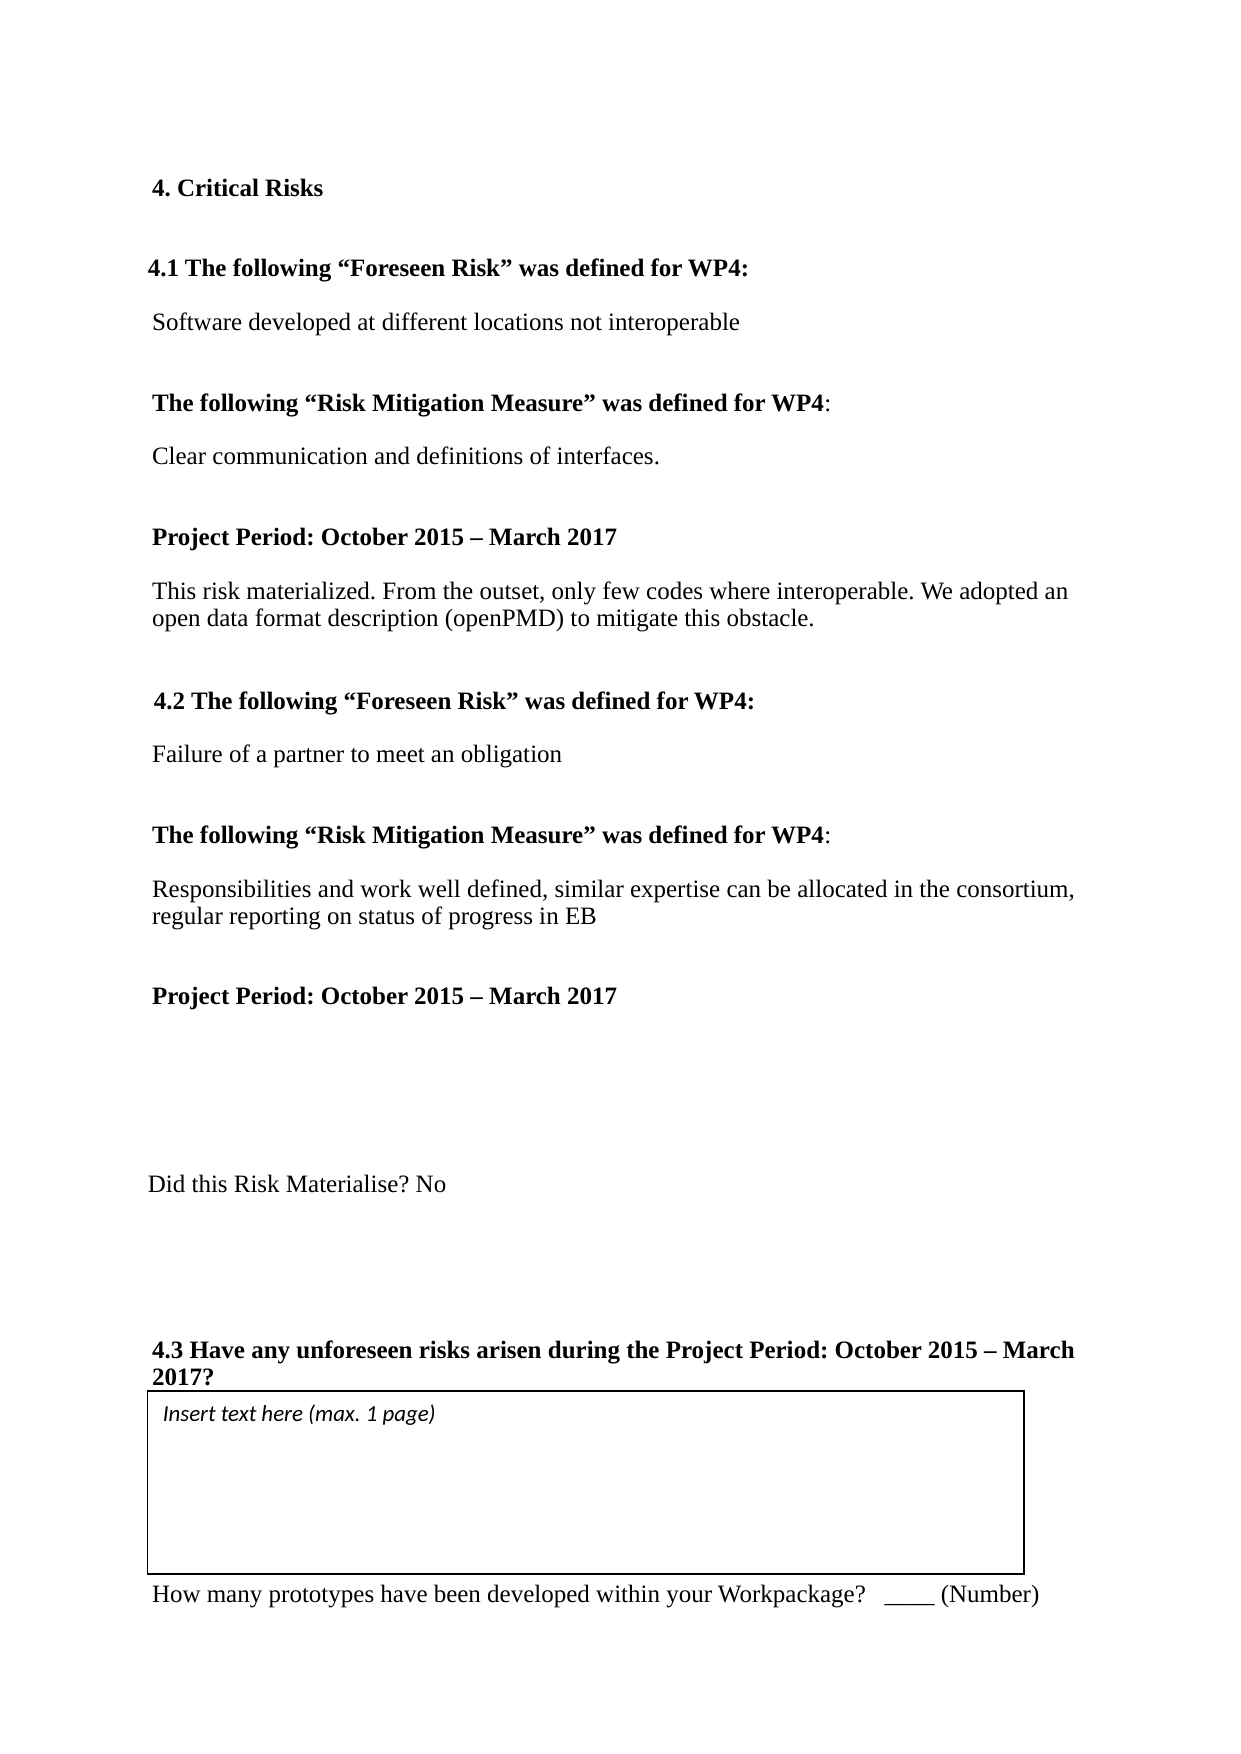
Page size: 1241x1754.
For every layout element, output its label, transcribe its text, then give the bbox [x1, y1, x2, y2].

text Insert text here (max. 1 page) [163, 1399, 1009, 1427]
text Failure of a partner to meet an obligation [152, 741, 1095, 768]
text Clear communication and definitions of interfaces. [152, 443, 1095, 470]
text How many prototypes have been developed within your Workpackage? ____ (Number) [152, 1581, 1095, 1608]
text Did this Risk Materialise? No [148, 1171, 1095, 1198]
text 4. Critical Risks [152, 174, 1095, 201]
text Software developed at different locations not interoperable [152, 309, 1095, 336]
text Project Period: October 2015 – March 2017 [152, 524, 1095, 551]
text The following “Risk Mitigation Measure” was defined for WP4: [152, 822, 1095, 849]
text Responsibilities and work well defined, similar expertise can be allocated in the consortium, regular reporting on status of progress in EB [152, 876, 1095, 929]
text The following “Risk Mitigation Measure” was defined for WP4: [152, 389, 1095, 416]
text 4.2 The following “Foreseen Risk” was defined for WP4: [148, 686, 1093, 714]
text 4.3 Have any unforeseen risks arisen during the Project Period: October 2015 – March 2017? [152, 1337, 1095, 1391]
text 5. Innovation [1025, 1528, 1095, 1554]
text Project Period: October 2015 – March 2017 [152, 983, 1095, 1010]
text This risk materialized. From the outset, only few codes where interoperable. We adopted an open data format description (openPMD) to mitigate this obstacle. [152, 578, 1095, 631]
text 4.1 The following “Foreseen Risk” was defined for WP4: [148, 255, 1095, 282]
